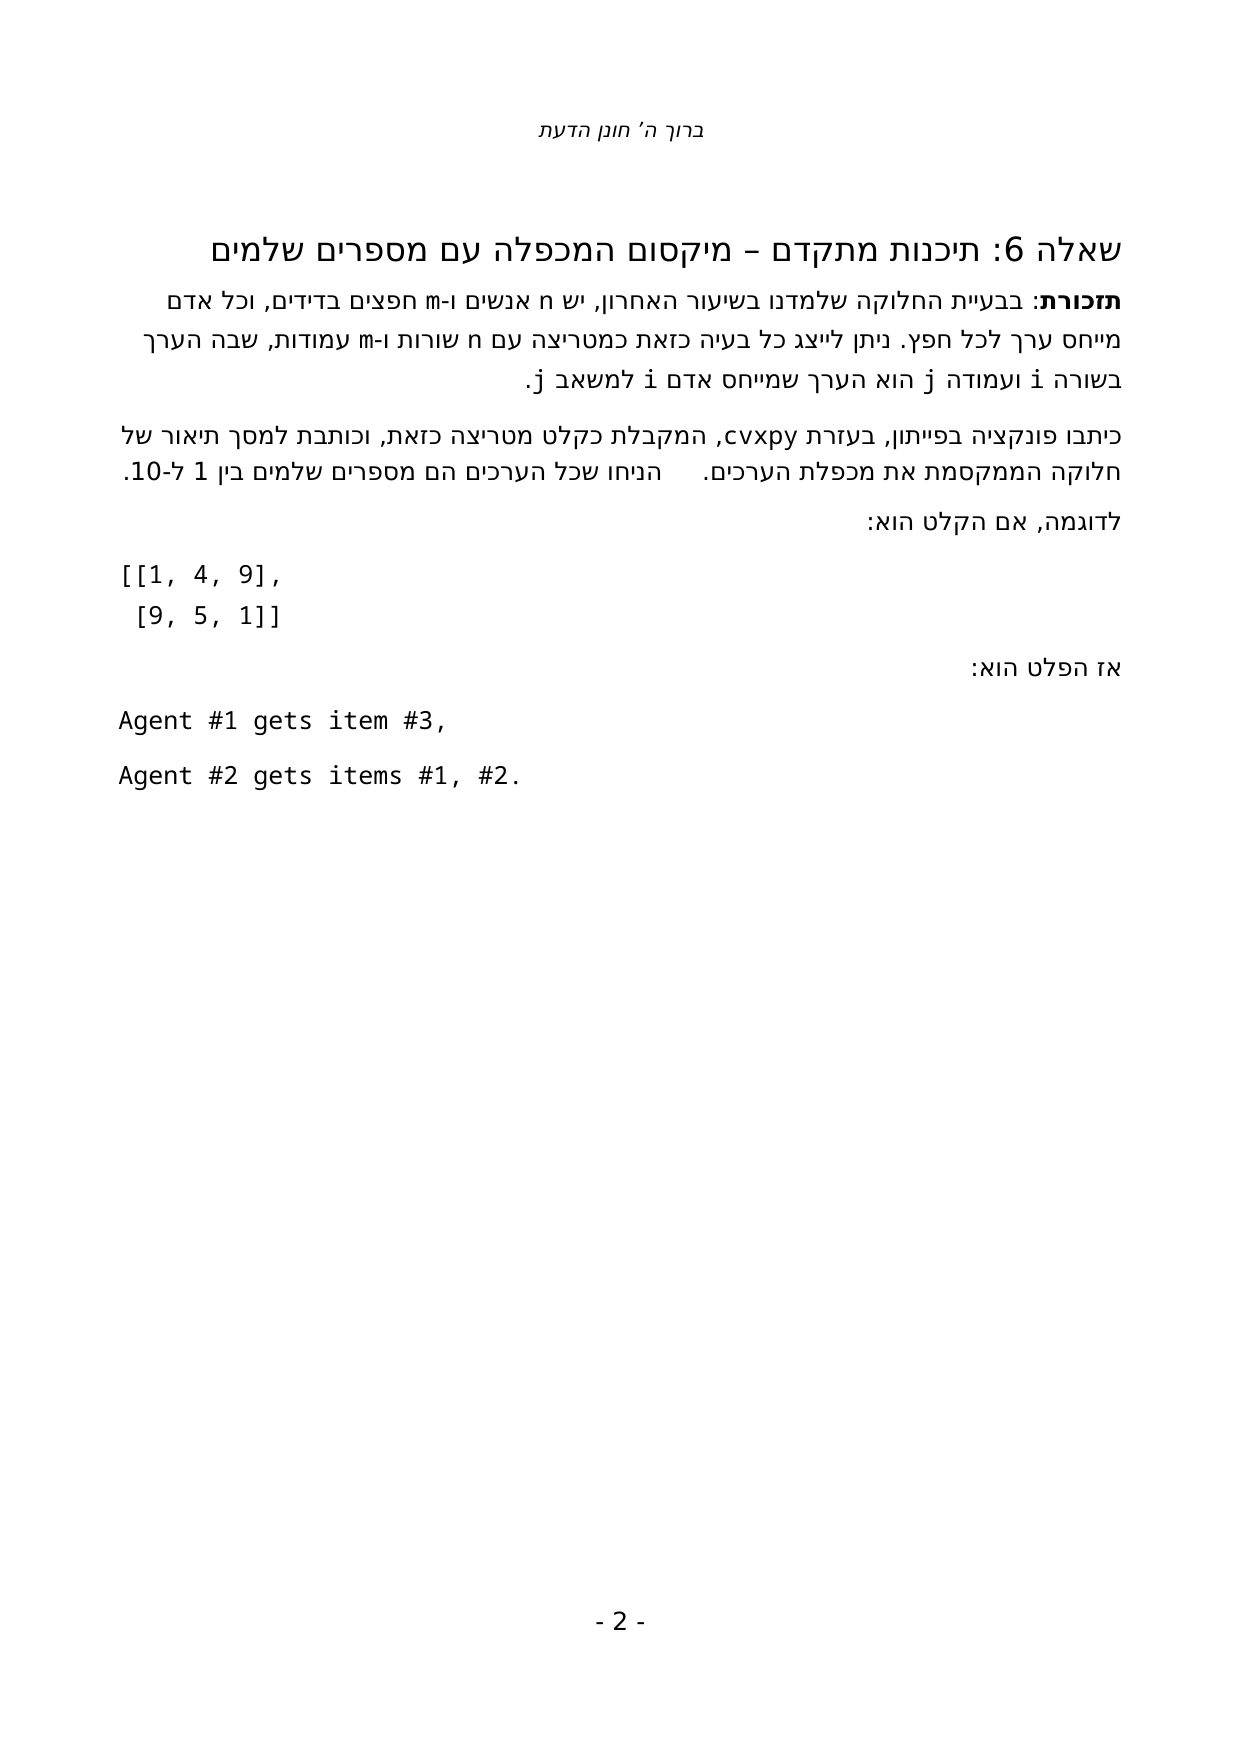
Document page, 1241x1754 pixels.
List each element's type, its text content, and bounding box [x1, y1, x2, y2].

text לדוגמה, אם הקלט הוא: [118, 507, 1122, 536]
text אז הפלט הוא: [118, 653, 1122, 682]
text תזכורת: בבעיית החלוקה שלמדנו בשיעור האחרון, יש n אנשים ו-m חפצים בדידים, וכל אדם מייחס ערך לכל חפץ. ניתן לייצג כל בעיה כזאת כמטריצה עם n שורות ו-m עמודות, שבה הערך בשורה i ועמודה j הוא הערך שמייחס אדם i למשאב j. [118, 282, 1122, 396]
text Agent #2 gets items #1, #2. [118, 758, 1122, 792]
text כיתבו פונקציה בפייתון, בעזרת cvxpy, המקבלת כקלט מטריצה כזאת, וכותבת למסך תיאור של חלוקה הממקסמת את מכפלת הערכים. הניחו שכל הערכים הם מספרים שלמים בין 1 ל-10. [118, 417, 1122, 487]
text [[1, 4, 9], [9, 5, 1]] [118, 557, 1122, 631]
subtitle שאלה 6: תיכנות מתקדם – מיקסום המכפלה עם מספרים שלמים [118, 231, 1122, 270]
text Agent #1 gets item #3, [118, 702, 1122, 736]
